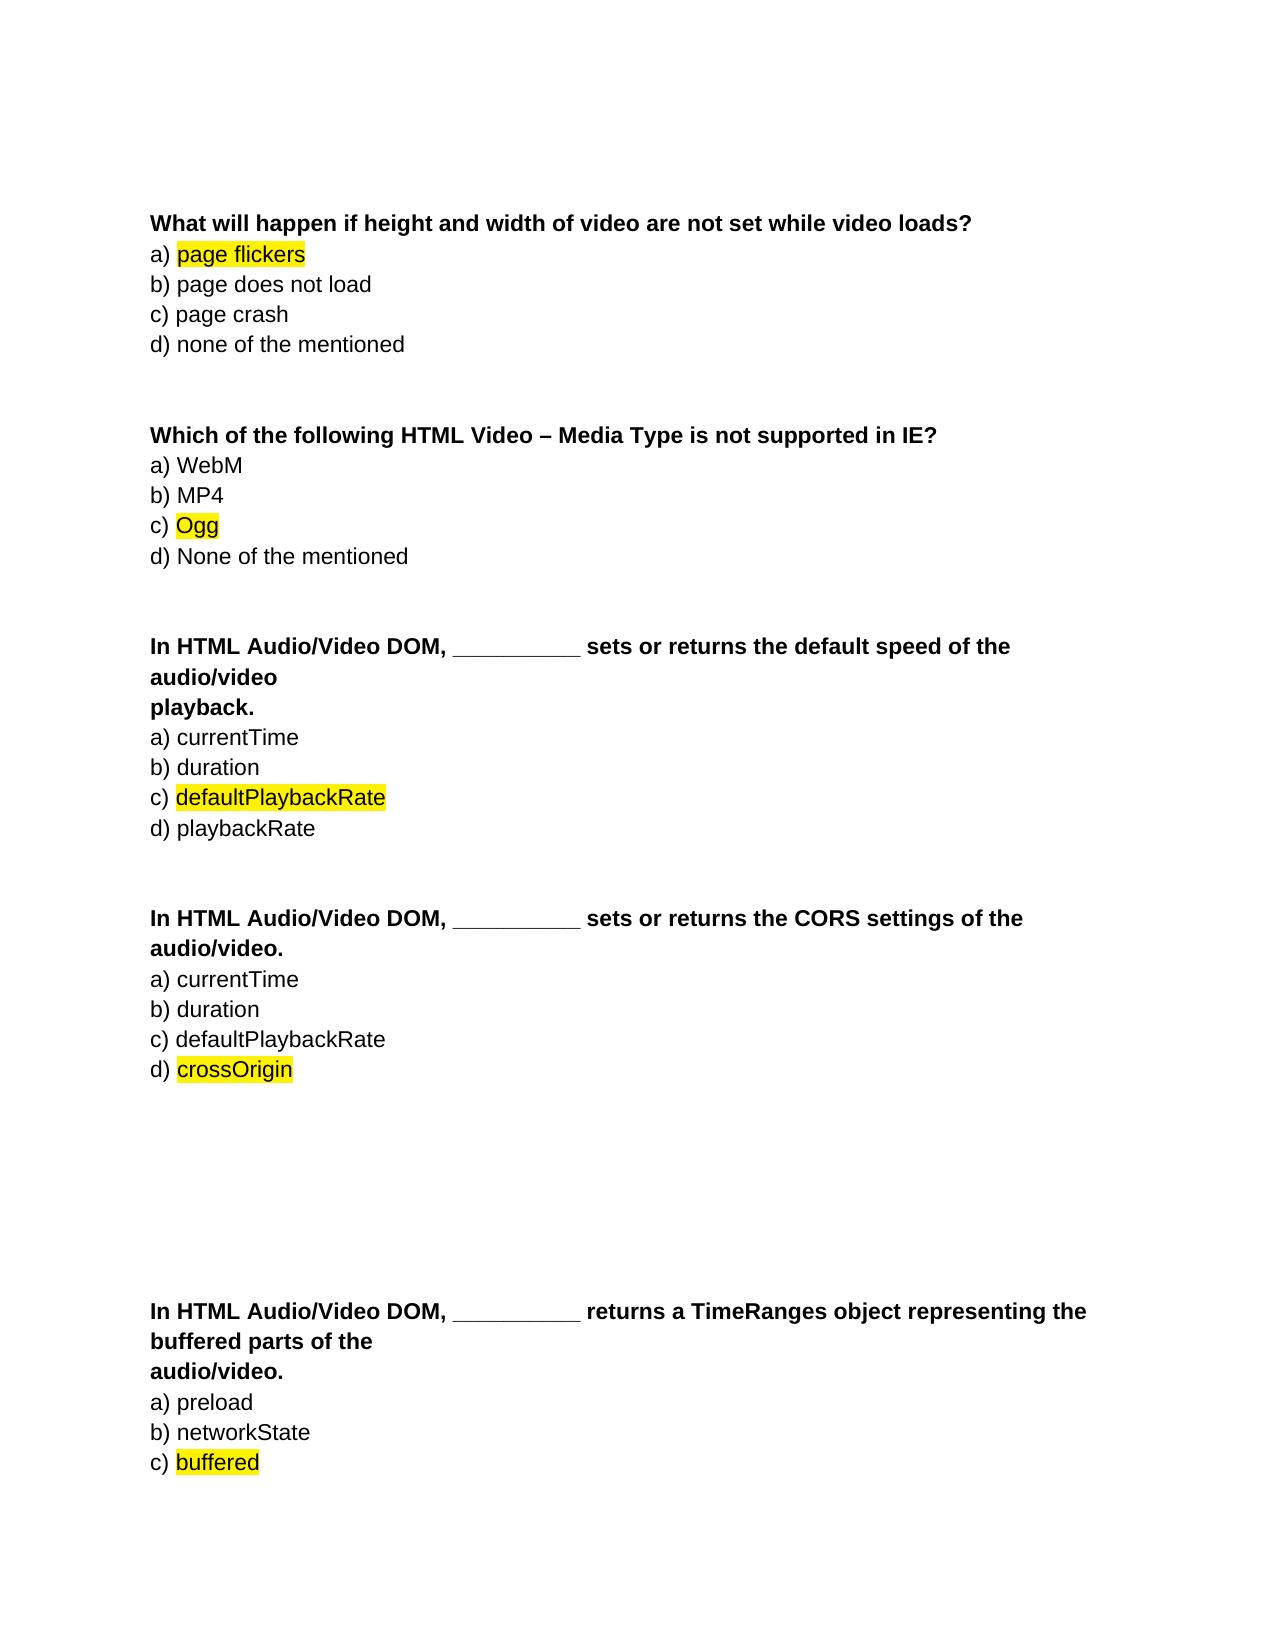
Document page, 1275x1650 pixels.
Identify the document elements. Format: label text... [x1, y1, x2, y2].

text In HTML Audio/Video DOM, __________ sets or returns the CORS settings of the audio/video. [150, 905, 1125, 962]
text b) MP4 [150, 482, 1125, 509]
text audio/video. [150, 1358, 1125, 1385]
text a) WebM [150, 452, 1125, 478]
text In HTML Audio/Video DOM, __________ returns a TimeRanges object representing the [150, 1298, 1125, 1324]
text buffered parts of the [150, 1328, 1125, 1354]
text c) Ogg [150, 512, 1125, 539]
text d) None of the mentioned [150, 543, 1125, 569]
text b) networkState [150, 1419, 1125, 1445]
text c) defaultPlaybackRate [150, 784, 1125, 811]
text d) playbackRate [150, 814, 1125, 841]
text a) currentTime [150, 966, 1125, 992]
text b) duration [150, 754, 1125, 781]
text playback. [150, 694, 1125, 720]
text b) duration [150, 996, 1125, 1022]
text a) preload [150, 1388, 1125, 1415]
text a) currentTime [150, 724, 1125, 750]
text a) page flickers [150, 241, 1125, 267]
text c) page crash [150, 301, 1125, 327]
text Which of the following HTML Video – Media Type is not supported in IE? [150, 422, 1125, 448]
text In HTML Audio/Video DOM, __________ sets or returns the default speed of the audio/video [150, 633, 1125, 690]
text b) page does not load [150, 271, 1125, 297]
text c) buffered [150, 1449, 1125, 1475]
text c) defaultPlaybackRate [150, 1026, 1125, 1052]
text d) crossOrigin [150, 1056, 1125, 1083]
text What will happen if height and width of video are not set while video loads? [150, 210, 1125, 237]
text d) none of the mentioned [150, 331, 1125, 358]
